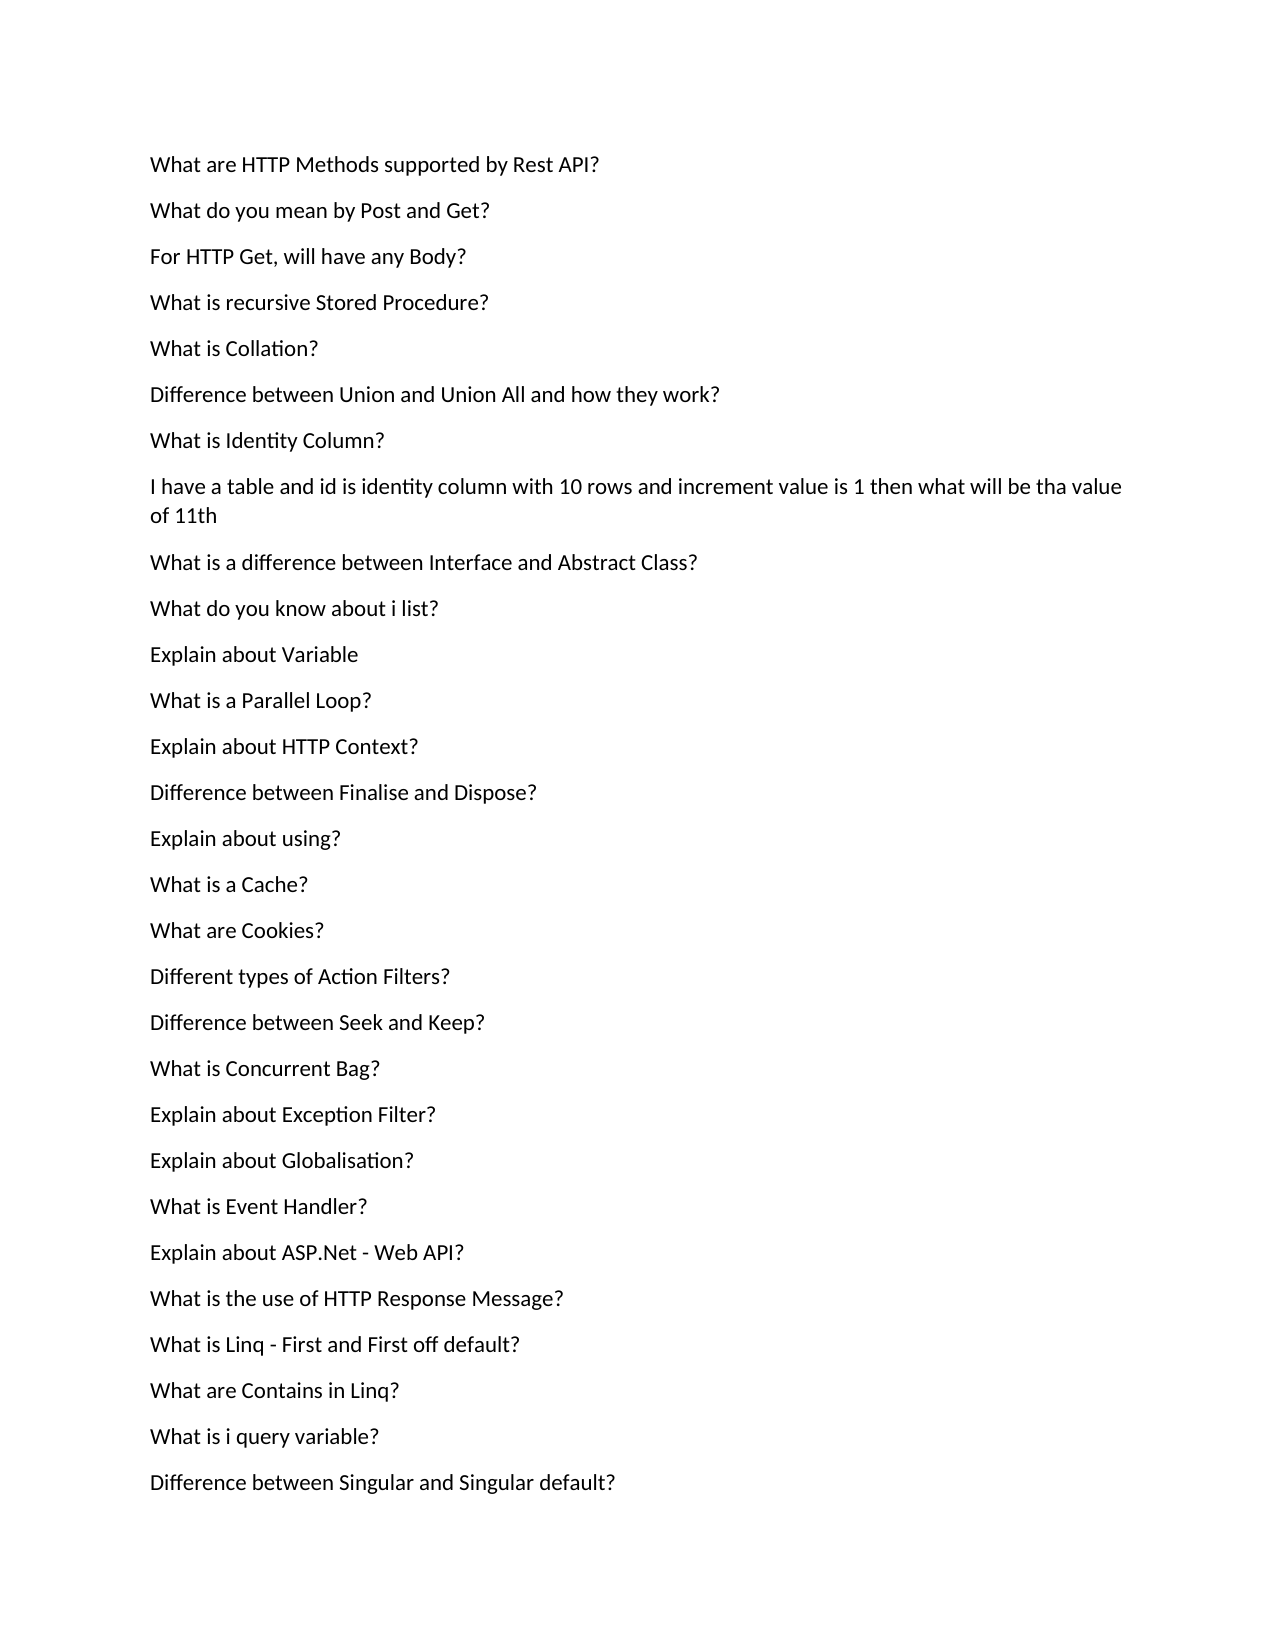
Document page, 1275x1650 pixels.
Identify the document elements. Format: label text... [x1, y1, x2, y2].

text What is Event Handler? [150, 1192, 1125, 1220]
text Explain about using? [150, 824, 1125, 852]
text What is Concurrent Bag? [150, 1054, 1125, 1082]
text Difference between Seek and Keep? [150, 1008, 1125, 1036]
text For HTTP Get, will have any Body? [150, 242, 1125, 270]
text What are Cookies? [150, 916, 1125, 944]
text What is i query variable? [150, 1422, 1125, 1451]
text What is Identity Column? [150, 426, 1125, 454]
text What is Linq - First and First off default? [150, 1330, 1125, 1358]
text Explain about HTTP Context? [150, 732, 1125, 760]
text What do you know about i list? [150, 594, 1125, 622]
text What are HTTP Methods supported by Rest API? [150, 150, 1125, 178]
text What is a difference between Interface and Abstract Class? [150, 548, 1125, 576]
text What is a Parallel Loop? [150, 686, 1125, 714]
text Explain about Exception Filter? [150, 1100, 1125, 1128]
text What are Contains in Linq? [150, 1376, 1125, 1404]
text I have a table and id is identity column with 10 rows and increment value is 1 then what will be tha value of 11th [150, 472, 1125, 530]
text What is recursive Stored Procedure? [150, 288, 1125, 316]
text What is Collation? [150, 334, 1125, 362]
text Difference between Union and Union All and how they work? [150, 380, 1125, 408]
text Different types of Action Filters? [150, 962, 1125, 990]
text Difference between Finalise and Dispose? [150, 778, 1125, 806]
text Explain about Globalisation? [150, 1146, 1125, 1174]
text Difference between Singular and Singular default? [150, 1468, 1125, 1497]
text Explain about Variable [150, 640, 1125, 668]
text What do you mean by Post and Get? [150, 196, 1125, 224]
text Explain about ASP.Net - Web API? [150, 1238, 1125, 1266]
text What is the use of HTTP Response Message? [150, 1284, 1125, 1312]
text What is a Cache? [150, 870, 1125, 898]
